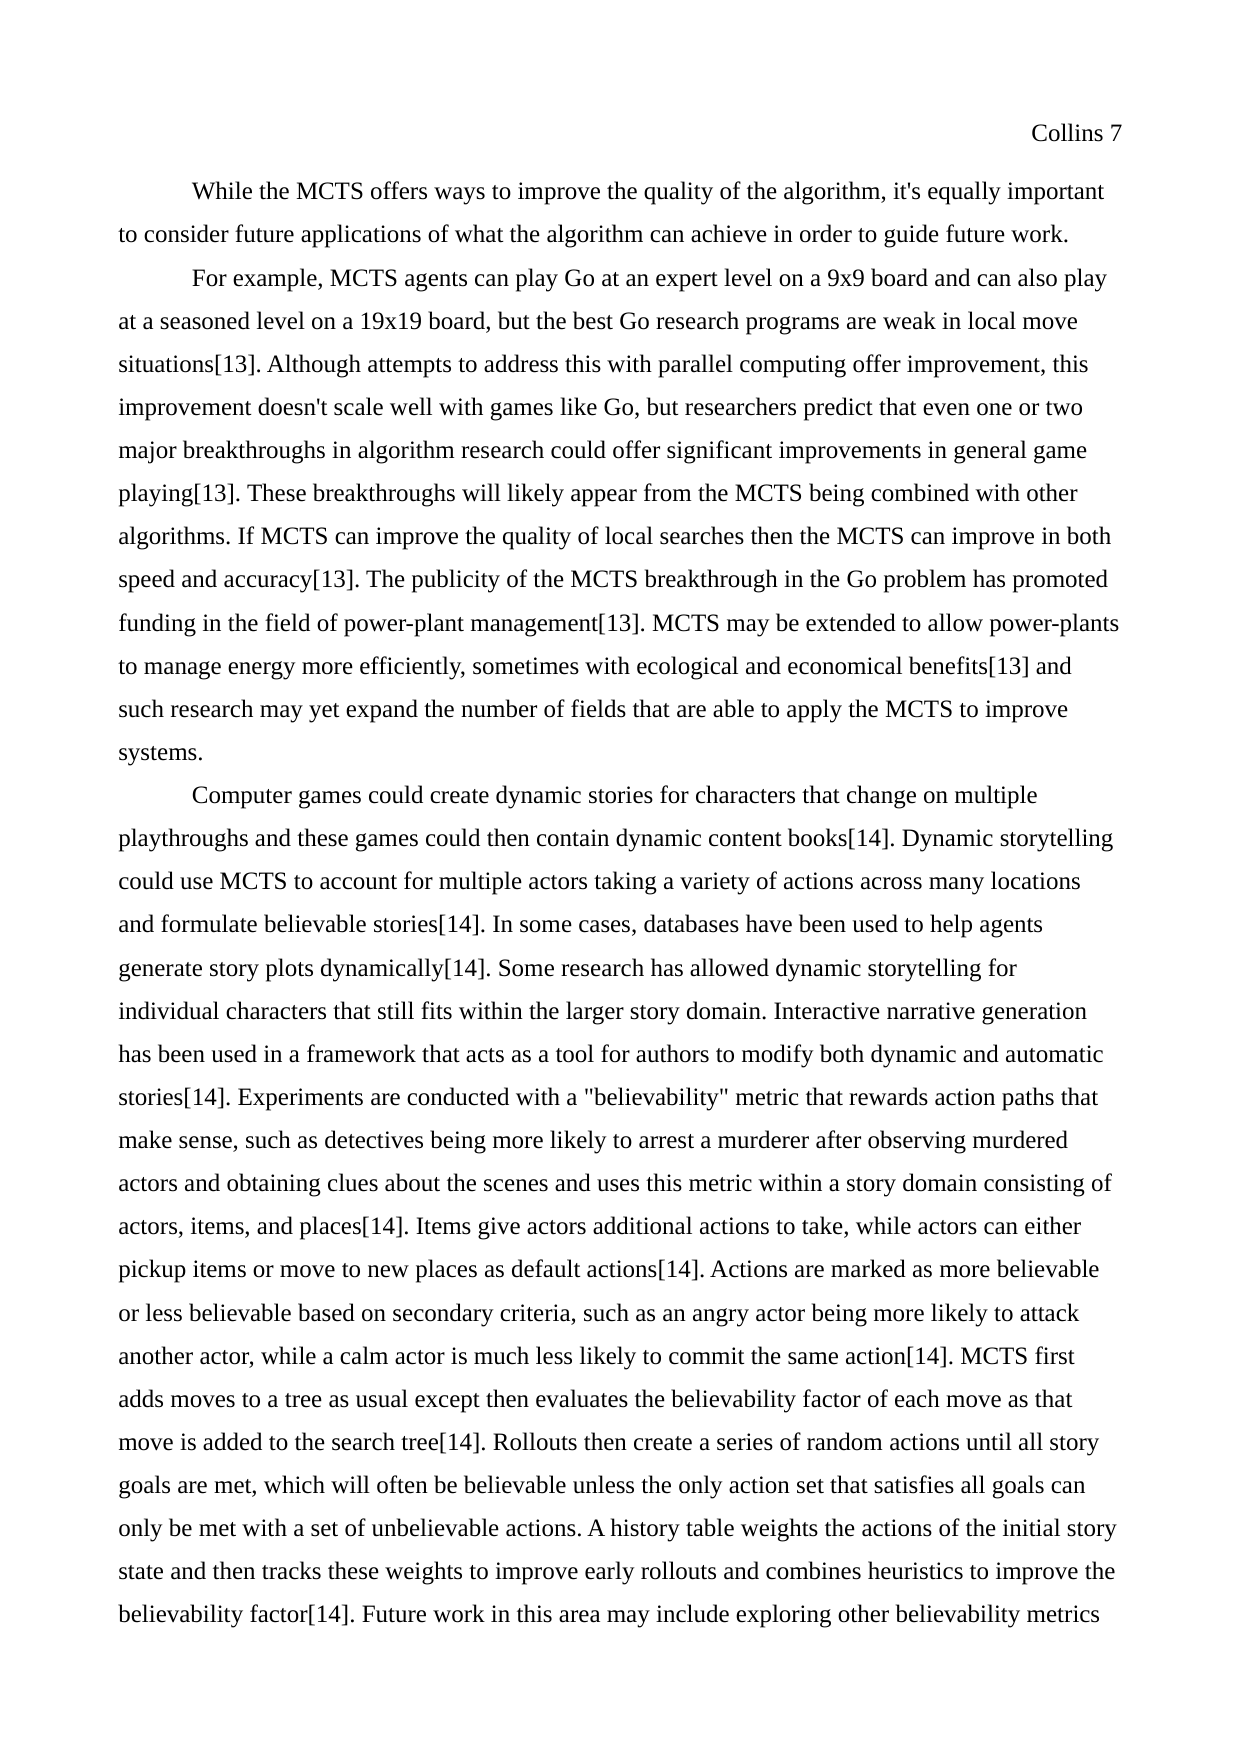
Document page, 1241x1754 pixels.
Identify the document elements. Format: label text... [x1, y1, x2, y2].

text While the MCTS offers ways to improve the quality of the algorithm, it's equally important to consider future applications of what the algorithm can achieve in order to guide future work. [118, 176, 1122, 248]
text For example, MCTS agents can play Go at an expert level on a 9x9 board and can also play at a seasoned level on a 19x19 board, but the best Go research programs are weak in local move situations[13]. Although attempts to address this with parallel computing offer improvement, this improvement doesn't scale well with games like Go, but researchers predict that even one or two major breakthroughs in algorithm research could offer significant improvements in general game playing[13]. These breakthroughs will likely appear from the MCTS being combined with other algorithms. If MCTS can improve the quality of local searches then the MCTS can improve in both speed and accuracy[13]. The publicity of the MCTS breakthrough in the Go problem has promoted funding in the field of power-plant management[13]. MCTS may be extended to allow power-plants to manage energy more efficiently, sometimes with ecological and economical benefits[13] and such research may yet expand the number of fields that are able to apply the MCTS to improve systems. [118, 263, 1122, 766]
text Computer games could create dynamic stories for characters that change on multiple playthroughs and these games could then contain dynamic content books[14]. Dynamic storytelling could use MCTS to account for multiple actors taking a variety of actions across many locations and formulate believable stories[14]. In some cases, databases have been used to help agents generate story plots dynamically[14]. Some research has allowed dynamic storytelling for individual characters that still fits within the larger story domain. Interactive narrative generation has been used in a framework that acts as a tool for authors to modify both dynamic and automatic stories[14]. Experiments are conducted with a "believability" metric that rewards action paths that make sense, such as detectives being more likely to arrest a murderer after observing murdered actors and obtaining clues about the scenes and uses this metric within a story domain consisting of actors, items, and places[14]. Items give actors additional actions to take, while actors can either pickup items or move to new places as default actions[14]. Actions are marked as more believable or less believable based on secondary criteria, such as an angry actor being more likely to attack another actor, while a calm actor is much less likely to commit the same action[14]. MCTS first adds moves to a tree as usual except then evaluates the believability factor of each move as that move is added to the search tree[14]. Rollouts then create a series of random actions until all story goals are met, which will often be believable unless the only action set that satisfies all goals can only be met with a set of unbelievable actions. A history table weights the actions of the initial story state and then tracks these weights to improve early rollouts and combines heuristics to improve the believability factor[14]. Future work in this area may include exploring other believability metrics [118, 780, 1122, 1628]
